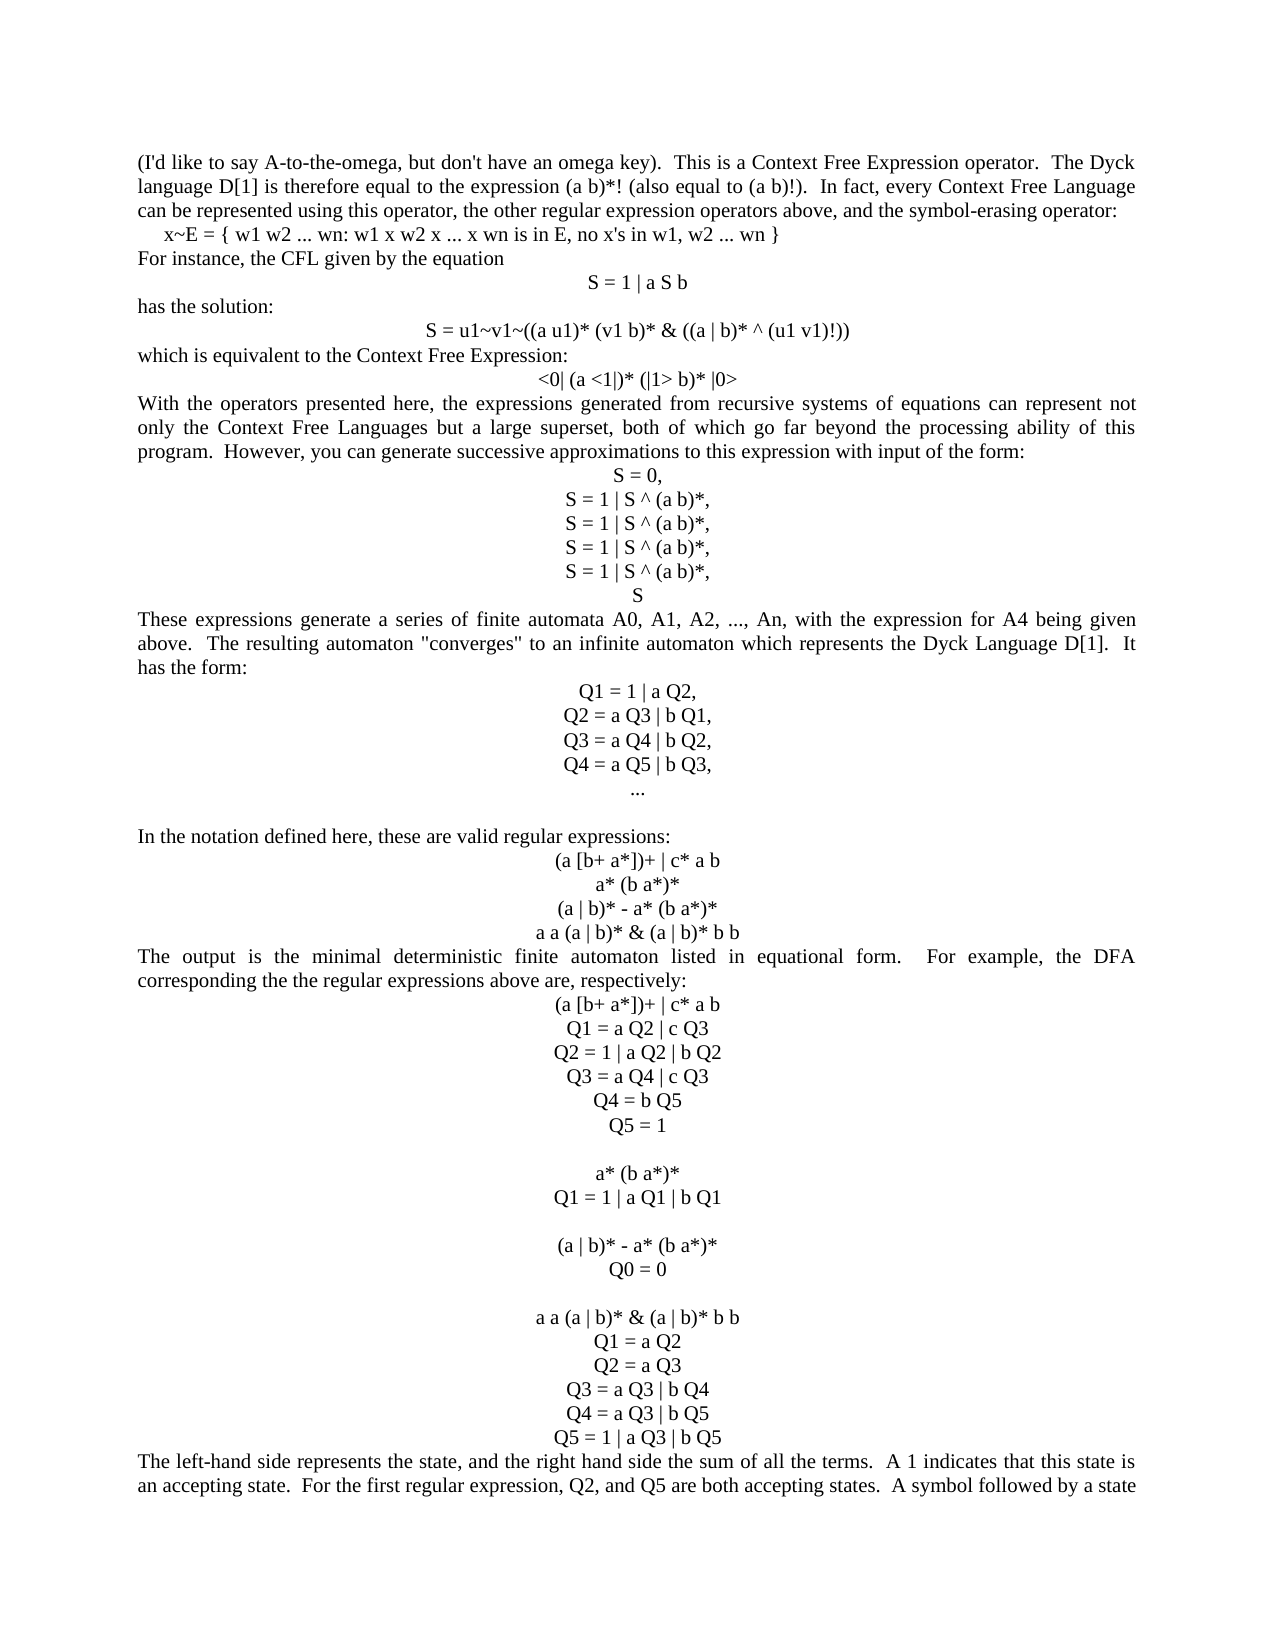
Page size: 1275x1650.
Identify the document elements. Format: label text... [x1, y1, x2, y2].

text Q4 = a Q5 | b Q3, [137, 752, 1137, 776]
text Q2 = 1 | a Q2 | b Q2 [137, 1040, 1137, 1064]
text The output is the minimal deterministic finite automaton listed in equational form. For example, the DFA corresponding the the regular expressions above are, respectively: [137, 944, 1137, 992]
text S = u1~v1~((a u1)* (v1 b)* & ((a | b)* ^ (u1 v1)!)) [137, 318, 1137, 342]
text a* (b a*)* [137, 872, 1137, 896]
text a a (a | b)* & (a | b)* b b [137, 1305, 1137, 1329]
text S = 0, [137, 463, 1137, 487]
text With the operators presented here, the expressions generated from recursive systems of equations can represent not only the Context Free Languages but a large superset, both of which go far beyond the processing ability of this program. However, you can generate successive approximations to this expression with input of the form: [137, 391, 1137, 463]
text Q5 = 1 [137, 1112, 1137, 1137]
text has the solution: [137, 294, 1137, 318]
text Q3 = a Q4 | c Q3 [137, 1064, 1137, 1088]
text S = 1 | S ^ (a b)*, [137, 559, 1137, 583]
text For instance, the CFL given by the equation [137, 246, 1137, 270]
text S = 1 | S ^ (a b)*, [137, 535, 1137, 559]
text Q3 = a Q3 | b Q4 [137, 1377, 1137, 1401]
text a a (a | b)* & (a | b)* b b [137, 920, 1137, 944]
text <0| (a <1|)* (|1> b)* |0> [137, 367, 1137, 391]
text x~E = { w1 w2 ... wn: w1 x w2 x ... x wn is in E, no x's in w1, w2 ... wn } [137, 222, 1137, 246]
text Q2 = a Q3 [137, 1353, 1137, 1377]
text ... [137, 776, 1137, 800]
text S = 1 | S ^ (a b)*, [137, 487, 1137, 511]
text Q4 = b Q5 [137, 1088, 1137, 1112]
text Q4 = a Q3 | b Q5 [137, 1401, 1137, 1425]
text In the notation defined here, these are valid regular expressions: [137, 824, 1137, 848]
text a* (b a*)* [137, 1161, 1137, 1185]
text (a | b)* - a* (b a*)* [137, 896, 1137, 920]
text (a [b+ a*])+ | c* a b [137, 992, 1137, 1016]
text S [137, 583, 1137, 607]
text Q1 = 1 | a Q2, [137, 679, 1137, 703]
text Q2 = a Q3 | b Q1, [137, 703, 1137, 727]
text S = 1 | S ^ (a b)*, [137, 511, 1137, 535]
text Q1 = a Q2 [137, 1329, 1137, 1353]
text The left-hand side represents the state, and the right hand side the sum of all the terms. A 1 indicates that this state is an accepting state. For the first regular expression, Q2, and Q5 are both accepting states. A symbol followed by a state [137, 1449, 1137, 1497]
text Q3 = a Q4 | b Q2, [137, 727, 1137, 752]
text Q1 = a Q2 | c Q3 [137, 1016, 1137, 1040]
text which is equivalent to the Context Free Expression: [137, 342, 1137, 367]
text Q5 = 1 | a Q3 | b Q5 [137, 1425, 1137, 1449]
text (I'd like to say A-to-the-omega, but don't have an omega key). This is a Context Free Expression operator. The Dyck language D[1] is therefore equal to the expression (a b)*! (also equal to (a b)!). In fact, every Context Free Language can be represented using this operator, the other regular expression operators above, and the symbol-erasing operator: [137, 150, 1137, 222]
text (a | b)* - a* (b a*)* [137, 1233, 1137, 1257]
text Q0 = 0 [137, 1257, 1137, 1281]
text S = 1 | a S b [137, 270, 1137, 294]
text (a [b+ a*])+ | c* a b [137, 848, 1137, 872]
text Q1 = 1 | a Q1 | b Q1 [137, 1185, 1137, 1209]
text These expressions generate a series of finite automata A0, A1, A2, ..., An, with the expression for A4 being given above. The resulting automaton "converges" to an infinite automaton which represents the Dyck Language D[1]. It has the form: [137, 607, 1137, 679]
